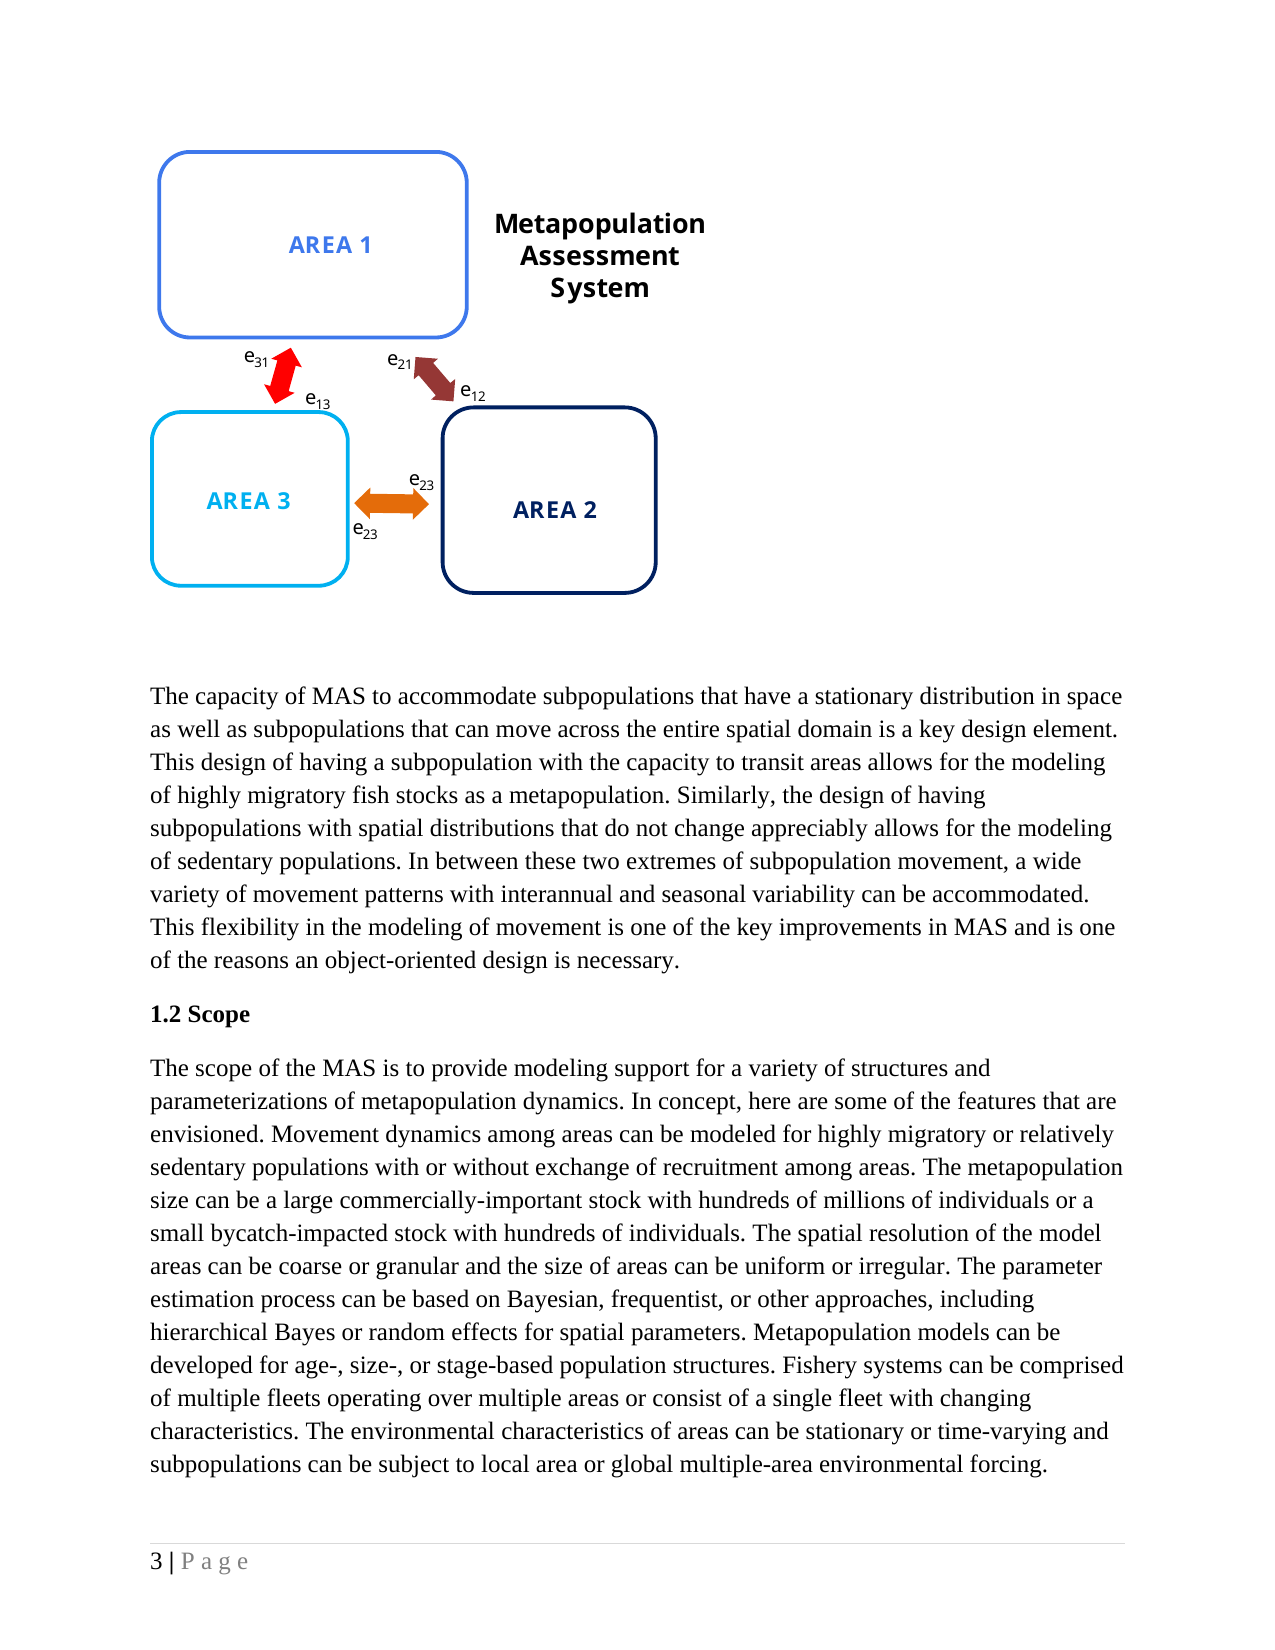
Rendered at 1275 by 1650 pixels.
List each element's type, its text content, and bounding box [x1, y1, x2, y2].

text The capacity of MAS to accommodate subpopulations that have a stationary distribution in space as well as subpopulations that can move across the entire spatial domain is a key design element. This design of having a subpopulation with the capacity to transit areas allows for the modeling of highly migratory fish stocks as a metapopulation. Similarly, the design of having subpopulations with spatial distributions that do not change appreciably allows for the modeling of sedentary populations. In between these two extremes of subpopulation movement, a wide variety of movement patterns with interannual and seasonal variability can be accommodated. This flexibility in the modeling of movement is one of the key improvements in MAS and is one of the reasons an object-oriented design is necessary. [150, 681, 1125, 974]
text 1.2 Scope [150, 999, 1125, 1028]
text The scope of the MAS is to provide modeling support for a variety of structures and parameterizations of metapopulation dynamics. In concept, here are some of the features that are envisioned. Movement dynamics among areas can be modeled for highly migratory or relatively sedentary populations with or without exchange of recruitment among areas. The metapopulation size can be a large commercially-important stock with hundreds of millions of individuals or a small bycatch-impacted stock with hundreds of individuals. The spatial resolution of the model areas can be coarse or granular and the size of areas can be uniform or irregular. The parameter estimation process can be based on Bayesian, frequentist, or other approaches, including hierarchical Bayes or random effects for spatial parameters. Metapopulation models can be developed for age-, size-, or stage-based population structures. Fishery systems can be comprised of multiple fleets operating over multiple areas or consist of a single fleet with changing characteristics. The environmental characteristics of areas can be stationary or time-varying and subpopulations can be subject to local area or global multiple-area environmental forcing. [150, 1053, 1125, 1478]
